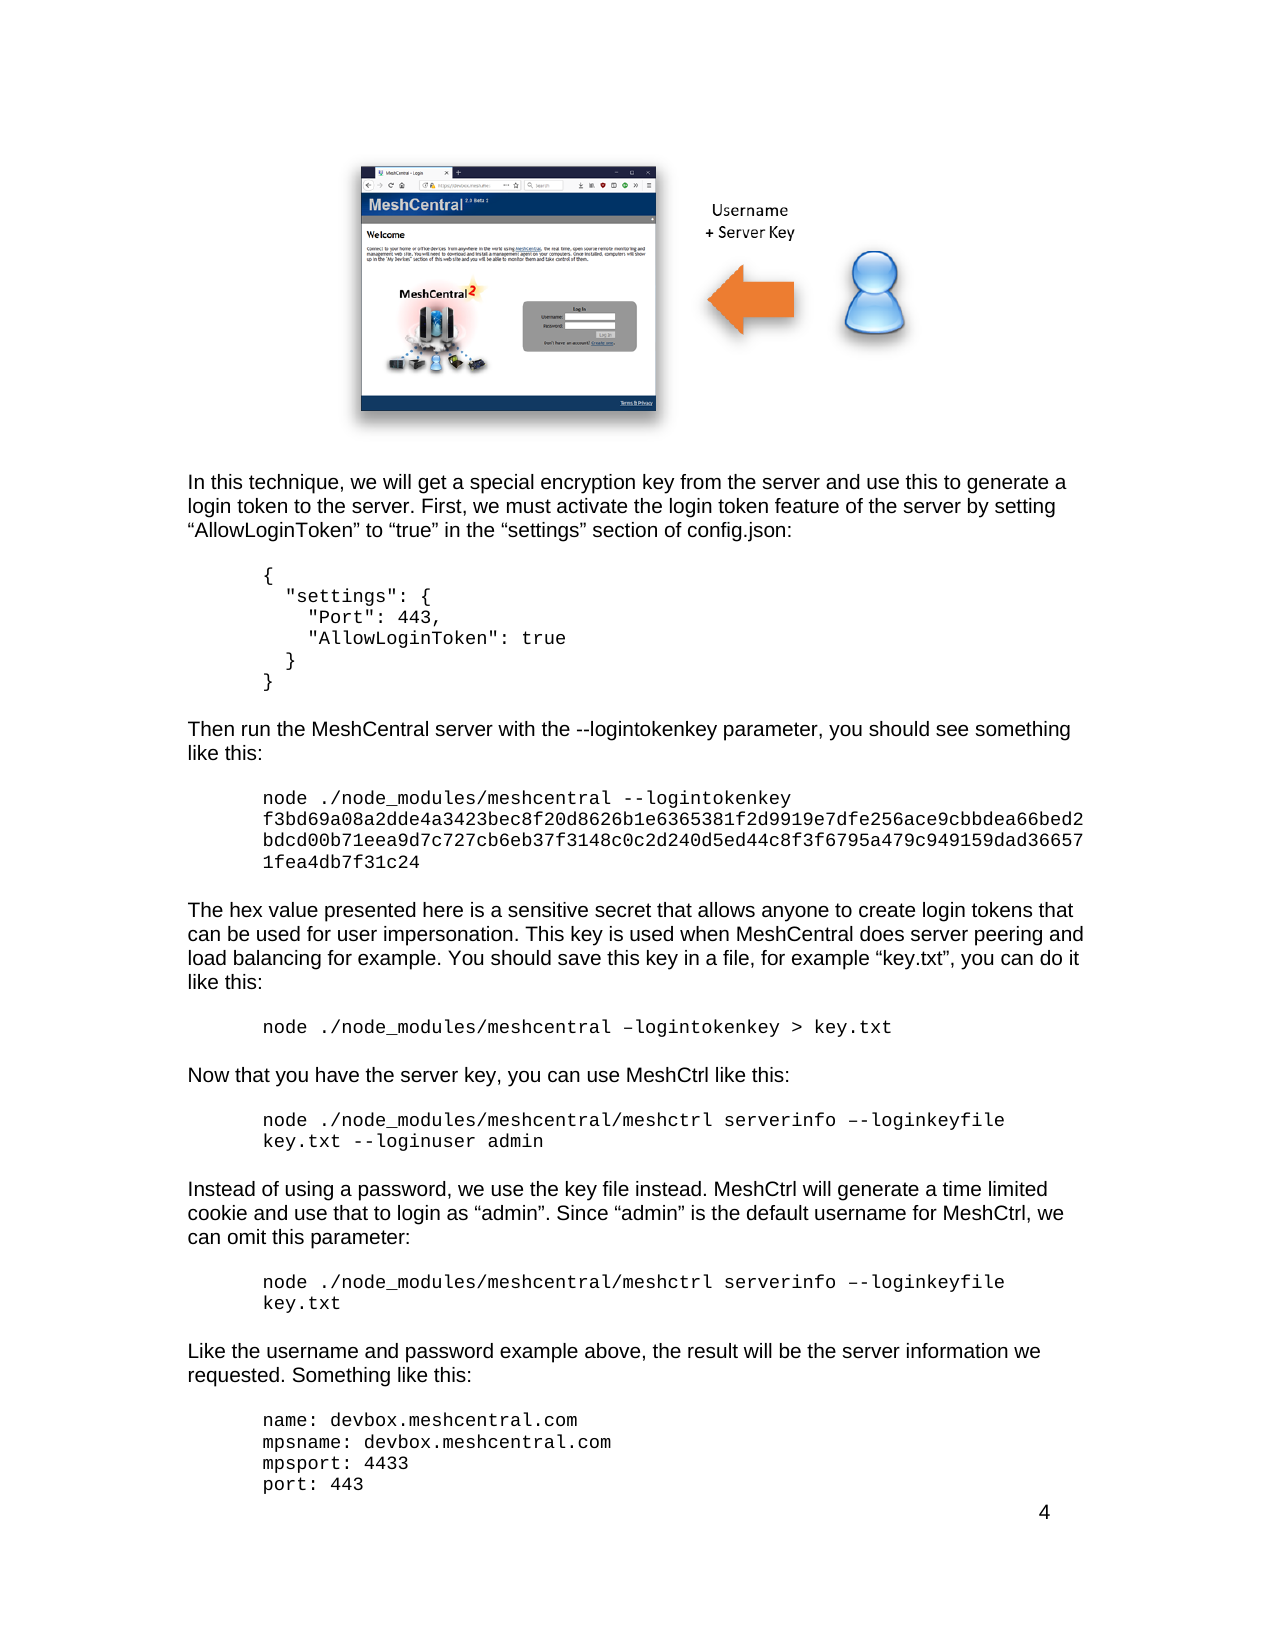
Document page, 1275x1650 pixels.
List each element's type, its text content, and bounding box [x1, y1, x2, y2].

text f3bd69a08a2dde4a3423bec8f20d8626b1e6365381f2d9919e7dfe256ace9cbbdea66bed2bdcd00b71eea9d7c727cb6eb37f3148c0c2d240d5ed44c8f3f6795a479c949159dad366571fea4db7f31c24 [262, 810, 1087, 874]
text node ./node_modules/meshcentral/meshctrl serverinfo –-loginkeyfile key.txt --loginuser admin [262, 1111, 1087, 1153]
text name: devbox.meshcentral.com [262, 1411, 1087, 1432]
text Then run the MeshCentral server with the --logintokenkey parameter, you should see something like this: [187, 717, 1087, 765]
text In this technique, we will get a special encryption key from the server and use this to generate a login token to the server. First, we must activate the login token feature of the server by setting “AllowLoginToken” to “true” in the “settings” section of config.json: [187, 469, 1087, 541]
text port: 443 [262, 1475, 1087, 1496]
text "Port": 443, [262, 608, 1087, 629]
text "AllowLoginToken": true [262, 629, 1087, 650]
text { [262, 565, 1087, 587]
text } [262, 672, 1087, 693]
text Now that you have the server key, you can use MeshCtrl like this: [187, 1063, 1087, 1087]
text mpsname: devbox.meshcentral.com [262, 1432, 1087, 1454]
text "settings": { [262, 587, 1087, 608]
text node ./node_modules/meshcentral/meshctrl serverinfo –-loginkeyfile key.txt [262, 1273, 1087, 1315]
text The hex value presented here is a sensitive secret that allows anyone to create login tokens that can be used for user impersonation. This key is used when MeshCentral does server peering and load balancing for example. You should save this key in a file, for example “key.txt”, you can do it like this: [187, 898, 1087, 993]
text mpsport: 4433 [262, 1454, 1087, 1475]
text Instead of using a password, we use the key file instead. MeshCtrl will generate a time limited cookie and use that to login as “admin”. Since “admin” is the default username for MeshCtrl, we can omit this parameter: [187, 1177, 1087, 1249]
text node ./node_modules/meshcentral --logintokenkey [262, 789, 1087, 810]
text } [262, 650, 1087, 672]
text Like the username and password example above, the result will be the server information we requested. Something like this: [187, 1339, 1087, 1387]
text node ./node_modules/meshcentral –logintokenkey > key.txt [262, 1017, 1087, 1039]
